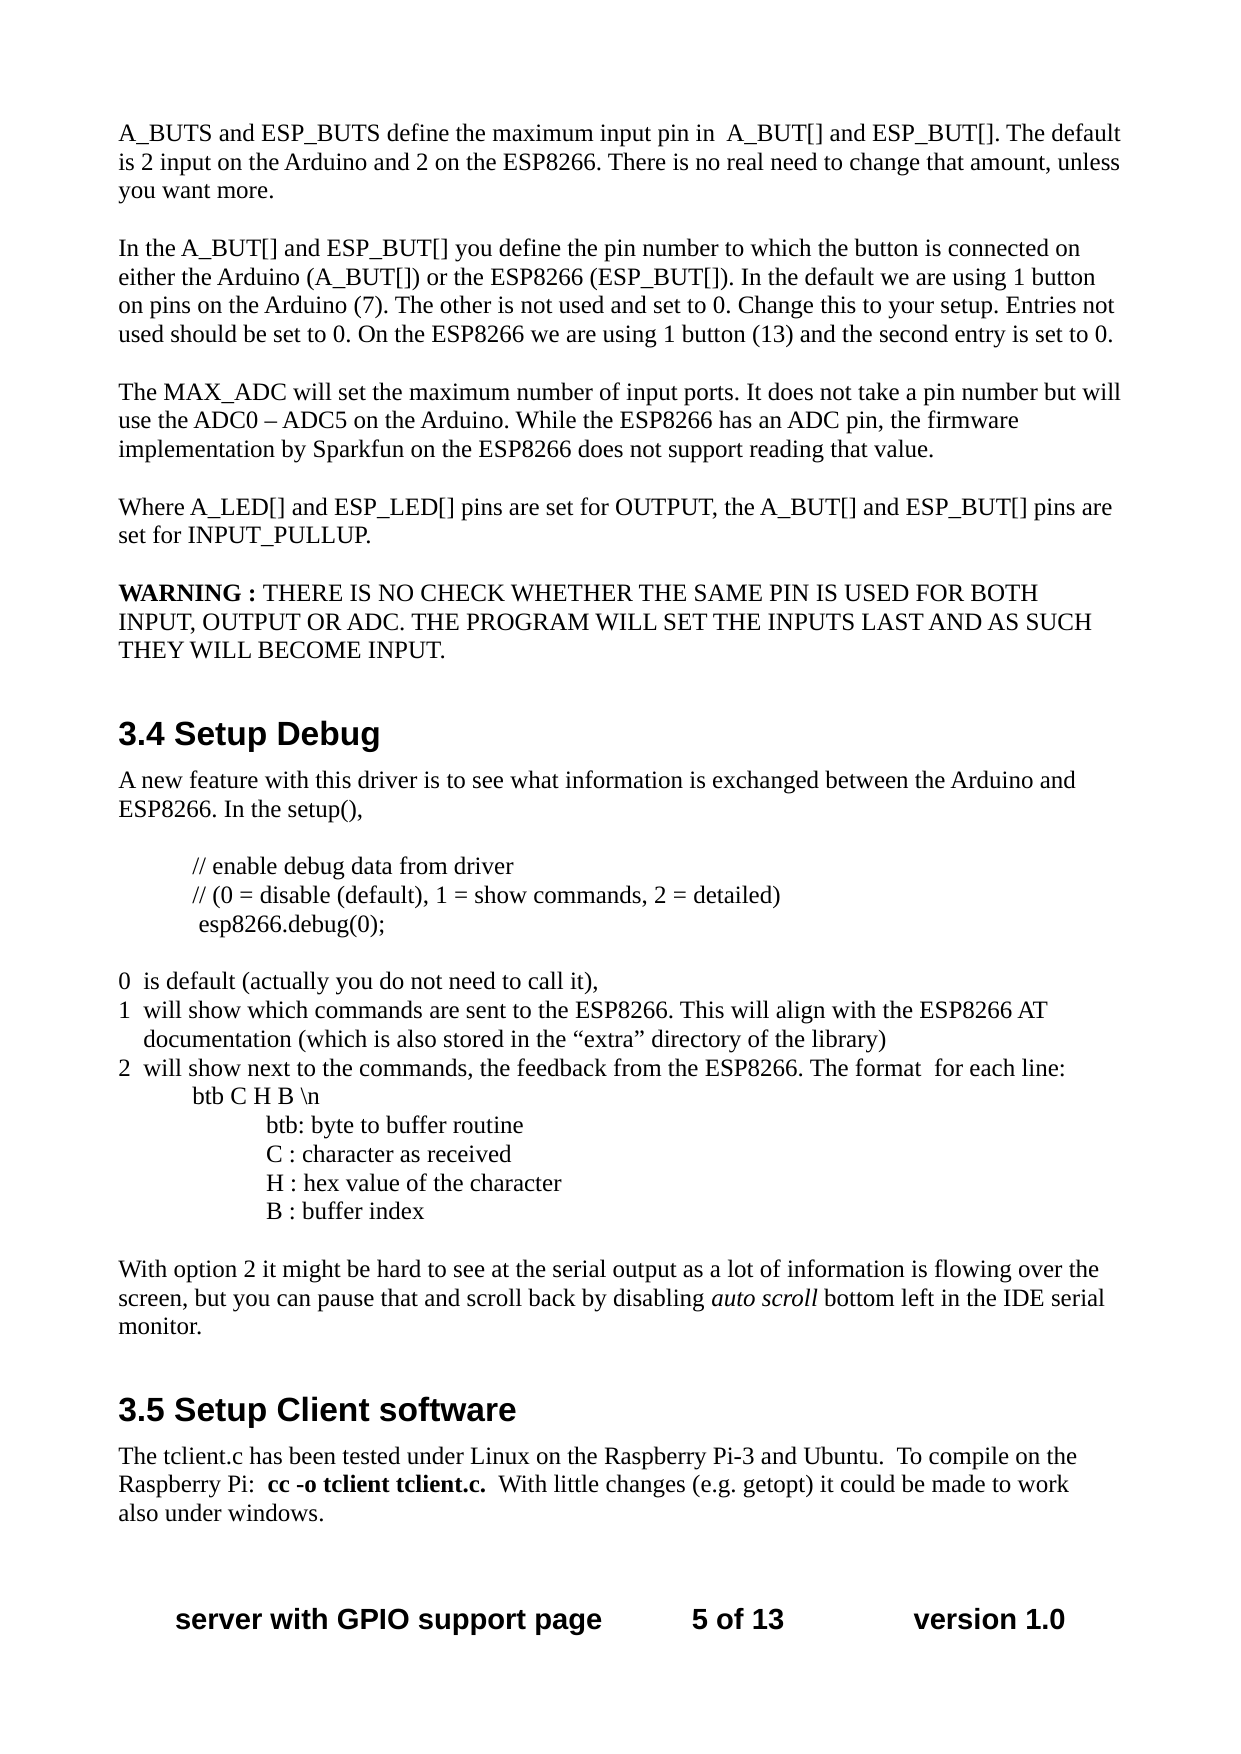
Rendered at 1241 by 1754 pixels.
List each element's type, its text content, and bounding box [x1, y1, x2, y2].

text With option 2 it might be hard to see at the serial output as a lot of information is flowing over the screen, but you can pause that and scroll back by disabling auto scroll bottom left in the IDE serial monitor. [118, 1254, 1122, 1340]
text The tclient.c has been tested under Linux on the Raspberry Pi-3 and Ubuntu. To compile on the Raspberry Pi: cc -o tclient tclient.c. With little changes (e.g. getopt) it could be made to work [118, 1441, 1122, 1498]
text In the A_BUT[] and ESP_BUT[] you define the pin number to which the button is connected on either the Arduino (A_BUT[]) or the ESP8266 (ESP_BUT[]). In the default we are using 1 button on pins on the Arduino (7). The other is not used and set to 0. Change this to your setup. Entries not used should be set to 0. On the ESP8266 we are using 1 button (13) and the second entry is set to 0. [118, 233, 1122, 348]
text The MAX_ADC will set the maximum number of input ports. It does not take a pin number but will use the ADC0 – ADC5 on the Arduino. While the ESP8266 has an ADC pin, the firmware implementation by Sparkfun on the ESP8266 does not support reading that value. [118, 377, 1122, 463]
text 2 will show next to the commands, the feedback from the ESP8266. The format for each line: [118, 1053, 1122, 1081]
text 0 is default (actually you do not need to call it), [118, 966, 1122, 995]
subtitle 3.4 Setup Debug [118, 714, 1122, 753]
subtitle 3.5 Setup Client software [118, 1390, 1122, 1428]
text B : buffer index [118, 1196, 1122, 1225]
text esp8266.debug(0); [118, 909, 1122, 938]
text H : hex value of the character [118, 1168, 1122, 1196]
text C : character as received [118, 1139, 1122, 1168]
text A_BUTS and ESP_BUTS define the maximum input pin in A_BUT[] and ESP_BUT[]. The default is 2 input on the Arduino and 2 on the ESP8266. There is no real need to change that amount, unless you want more. [118, 118, 1122, 204]
text // enable debug data from driver [118, 851, 1122, 880]
text documentation (which is also stored in the “extra” directory of the library) [118, 1024, 1122, 1053]
text also under windows. [118, 1498, 1122, 1527]
text btb C H B \n [118, 1081, 1122, 1110]
text WARNING : THERE IS NO CHECK WHETHER THE SAME PIN IS USED FOR BOTH INPUT, OUTPUT OR ADC. THE PROGRAM WILL SET THE INPUTS LAST AND AS SUCH THEY WILL BECOME INPUT. [118, 578, 1122, 664]
text Where A_LED[] and ESP_LED[] pins are set for OUTPUT, the A_BUT[] and ESP_BUT[] pins are set for INPUT_PULLUP. [118, 492, 1122, 549]
text 1 will show which commands are sent to the ESP8266. This will align with the ESP8266 AT [118, 995, 1122, 1024]
text btb: byte to buffer routine [118, 1110, 1122, 1139]
text A new feature with this driver is to see what information is exchanged between the Arduino and ESP8266. In the setup(), [118, 765, 1122, 823]
text // (0 = disable (default), 1 = show commands, 2 = detailed) [118, 880, 1122, 909]
